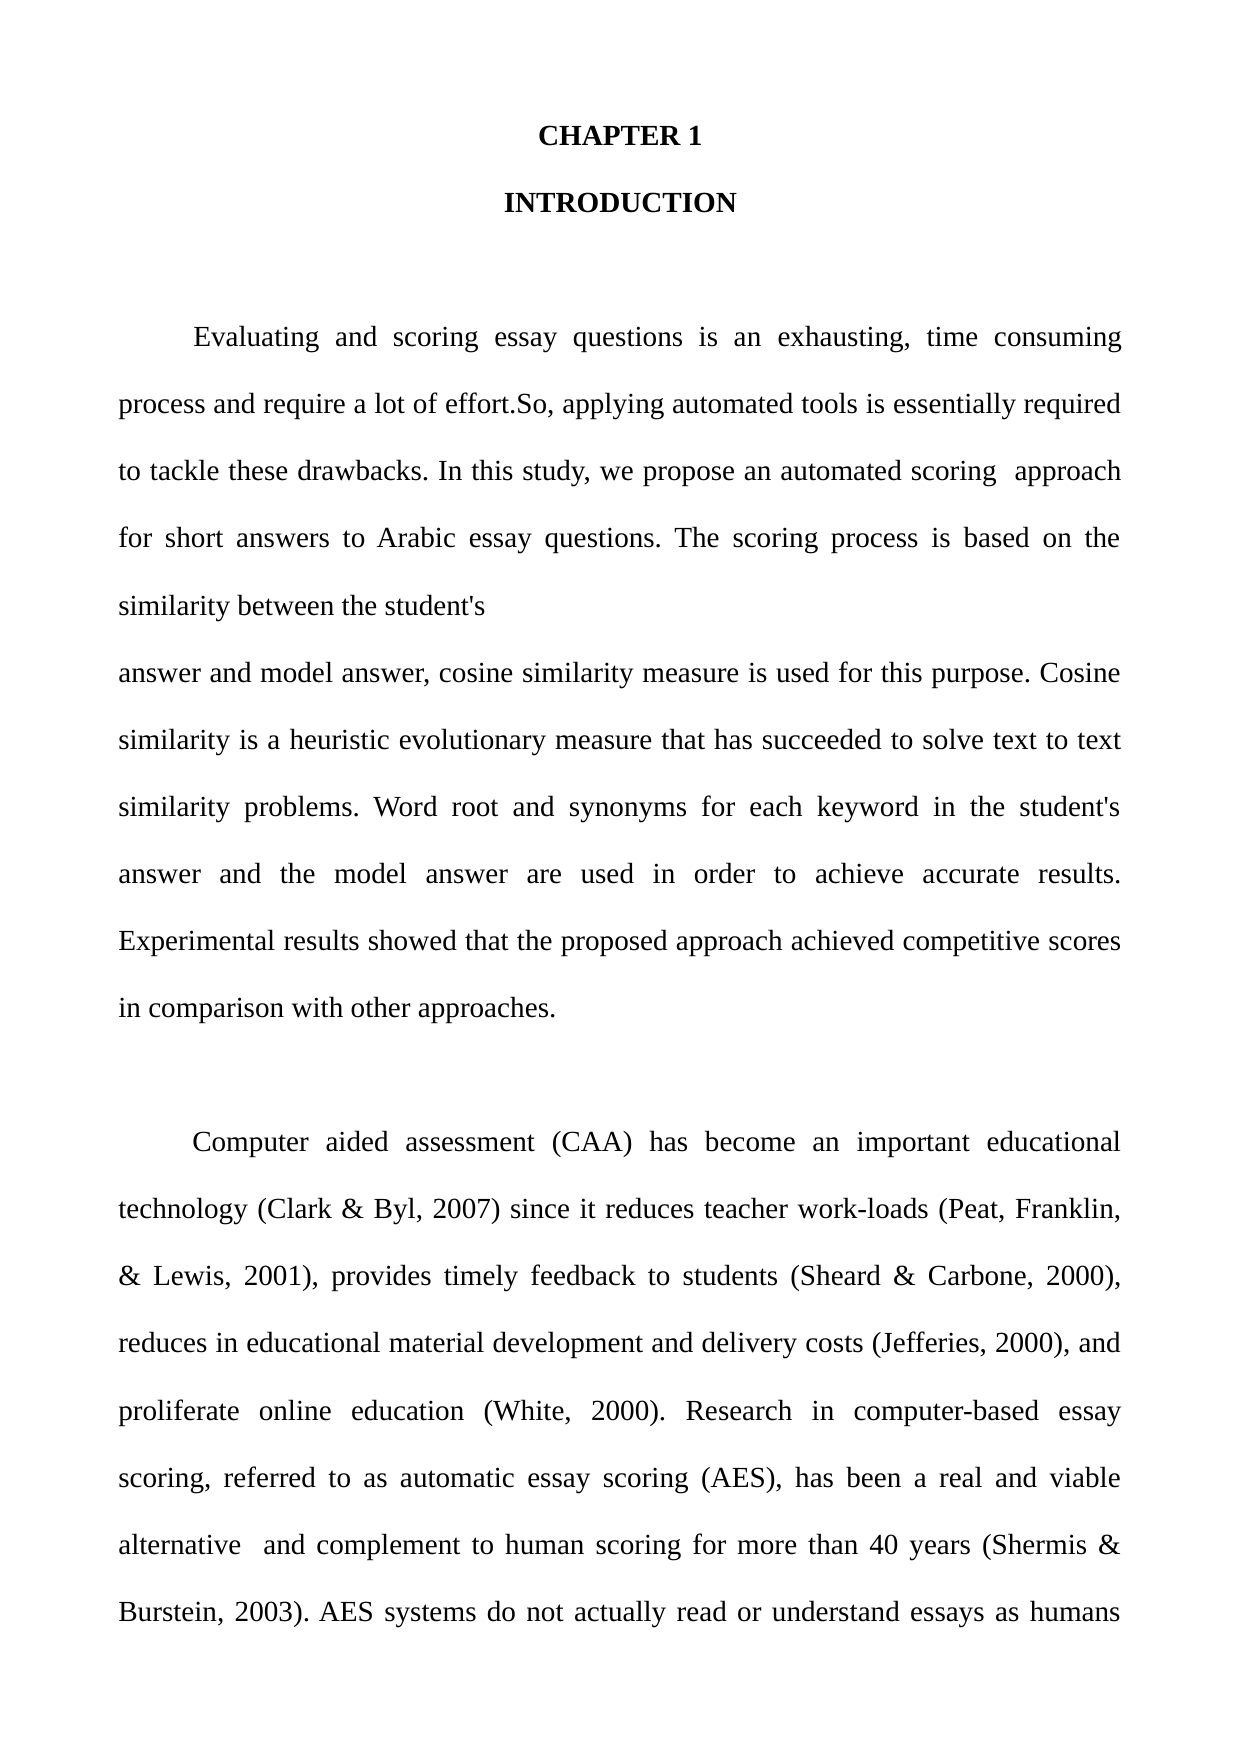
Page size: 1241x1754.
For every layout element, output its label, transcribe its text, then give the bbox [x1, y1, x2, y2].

text Computer aided assessment (CAA) has become an important educational technology (Clark & Byl, 2007) since it reduces teacher work-loads (Peat, Franklin, & Lewis, 2001), provides timely feedback to students (Sheard & Carbone, 2000), reduces in educational material development and delivery costs (Jefferies, 2000), and proliferate online education (White, 2000). Research in computer-based essay scoring, referred to as automatic essay scoring (AES), has been a real and viable alternative and complement to human scoring for more than 40 years (Shermis & Burstein, 2003). AES systems do not actually read or understand essays as humans [118, 1124, 1122, 1627]
text INTRODUCTION [118, 185, 1122, 219]
text Evaluating and scoring essay questions is an exhausting, time consuming process and require a lot of effort.So, applying automated tools is essentially required to tackle these drawbacks. In this study, we propose an automated scoring approach for short answers to Arabic essay questions. The scoring process is based on the similarity between the student's [118, 319, 1122, 621]
text answer and model answer, cosine similarity measure is used for this purpose. Cosine similarity is a heuristic evolutionary measure that has succeeded to solve text to text similarity problems. Word root and synonyms for each keyword in the student's answer and the model answer are used in order to achieve accurate results. Experimental results showed that the proposed approach achieved competitive scores in comparison with other approaches. [118, 655, 1122, 1024]
text CHAPTER 1 [118, 118, 1122, 152]
